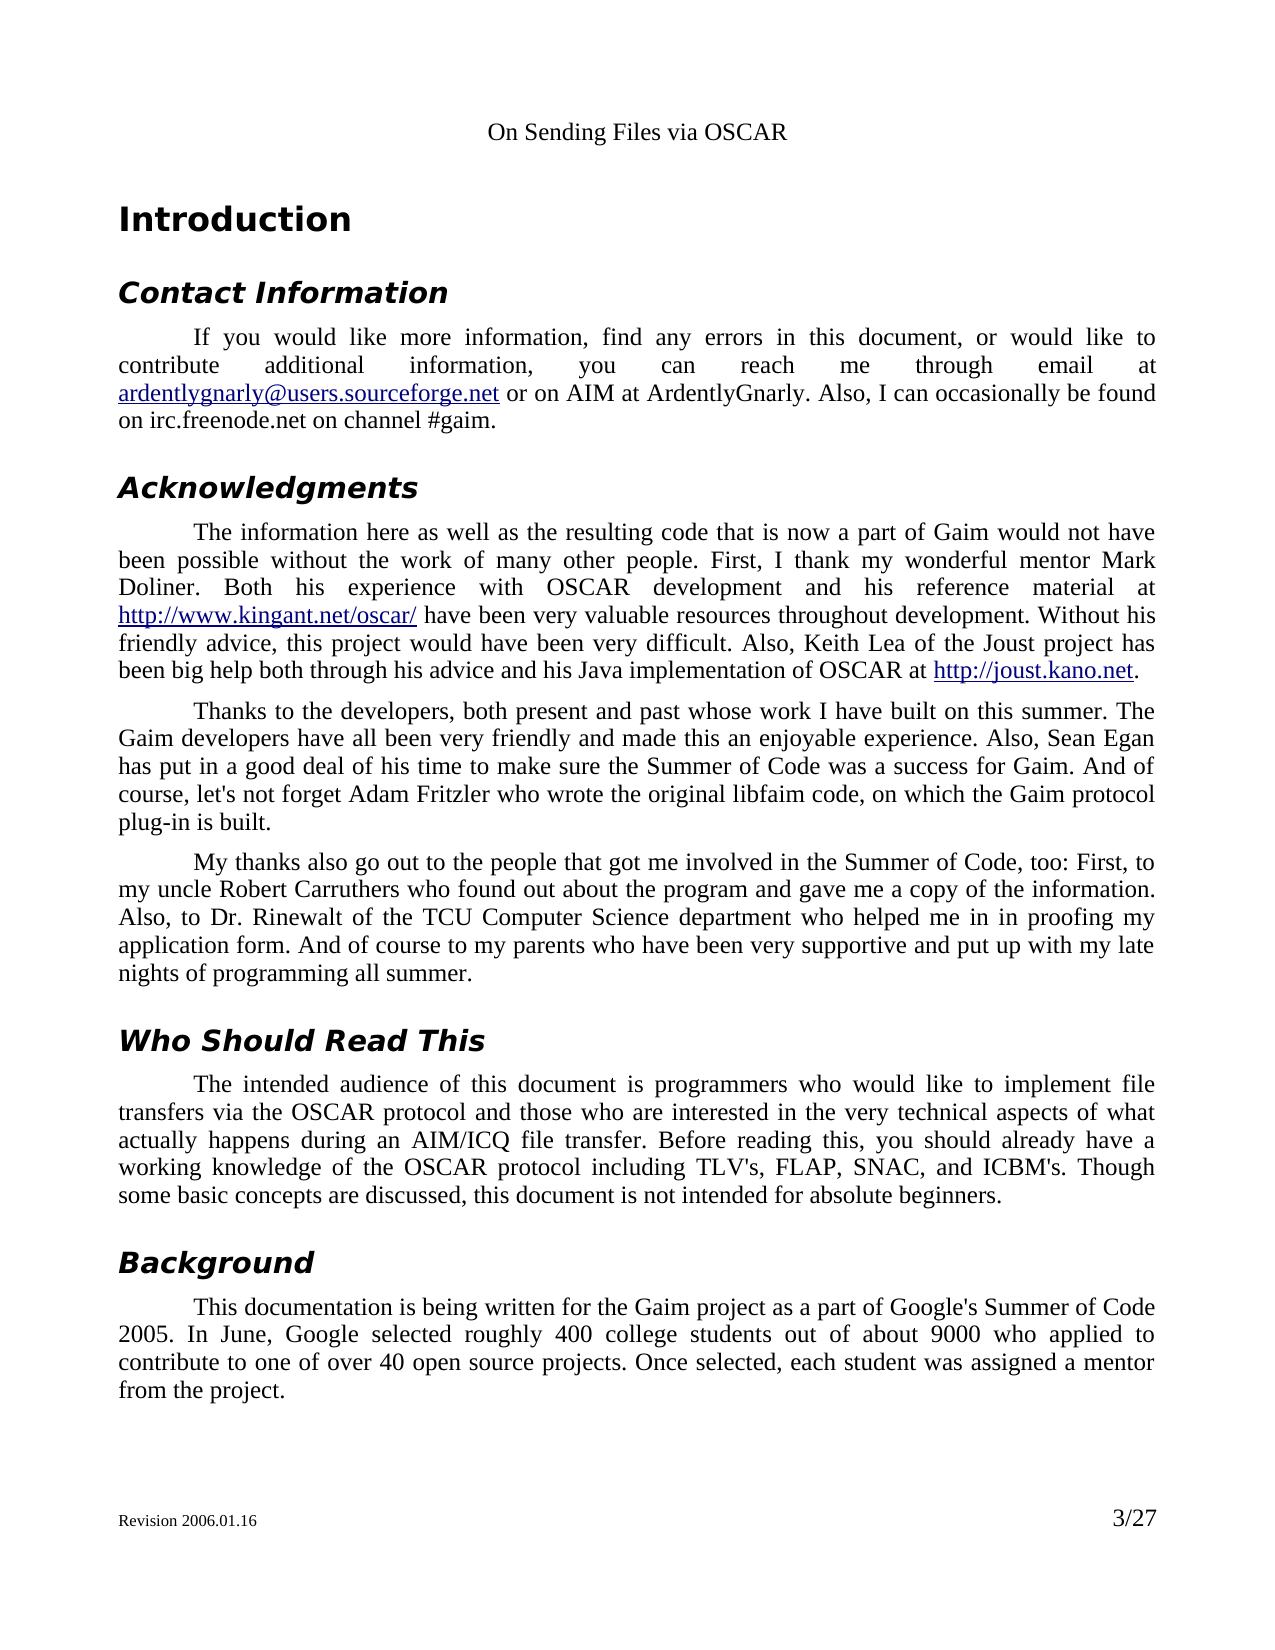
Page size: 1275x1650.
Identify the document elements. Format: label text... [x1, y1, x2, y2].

subtitle Introduction [118, 200, 1157, 239]
subtitle Acknowledgments [118, 472, 1157, 506]
subtitle Contact Information [118, 277, 1157, 311]
text The intended audience of this document is programmers who would like to implement file transfers via the OSCAR protocol and those who are interested in the very technical aspects of what actually happens during an AIM/ICQ file transfer. Before reading this, you should already have a working knowledge of the OSCAR protocol including TLV's, FLAP, SNAC, and ICBM's. Though some basic concepts are discussed, this document is not intended for absolute beginners. [118, 1070, 1157, 1209]
subtitle Who Should Read This [118, 1024, 1157, 1058]
text This documentation is being written for the Gaim project as a part of Google's Summer of Code 2005. In June, Google selected roughly 400 college students out of about 9000 who applied to contribute to one of over 40 open source projects. Once selected, each student was assigned a mentor from the project. [118, 1293, 1157, 1404]
text If you would like more information, find any errors in this document, or would like to contribute additional information, you can reach me through email at ardentlygnarly@users.sourceforge.net or on AIM at ArdentlyGnarly. Also, I can occasionally be found on irc.freenode.net on channel #gaim. [118, 323, 1157, 434]
text Thanks to the developers, both present and past whose work I have built on this summer. The Gaim developers have all been very friendly and made this an enjoyable experience. Also, Sean Egan has put in a good deal of his time to make sure the Summer of Code was a success for Gaim. And of course, let's not forget Adam Fritzler who wrote the original libfaim code, on which the Gaim protocol plug-in is built. [118, 697, 1157, 835]
subtitle Background [118, 1246, 1157, 1280]
text The information here as well as the resulting code that is now a part of Gaim would not have been possible without the work of many other people. First, I thank my wonderful mentor Mark Doliner. Both his experience with OSCAR development and his reference material at http://www.kingant.net/oscar/ have been very valuable resources throughout development. Without his friendly advice, this project would have been very difficult. Also, Keith Lea of the Joust project has been big help both through his advice and his Java implementation of OSCAR at http://joust.kano.net. [118, 518, 1157, 684]
text My thanks also go out to the people that got me involved in the Summer of Code, too: First, to my uncle Robert Carruthers who found out about the program and gave me a copy of the information. Also, to Dr. Rinewalt of the TCU Computer Science department who helped me in in proofing my application form. And of course to my parents who have been very supportive and put up with my late nights of programming all summer. [118, 848, 1157, 986]
